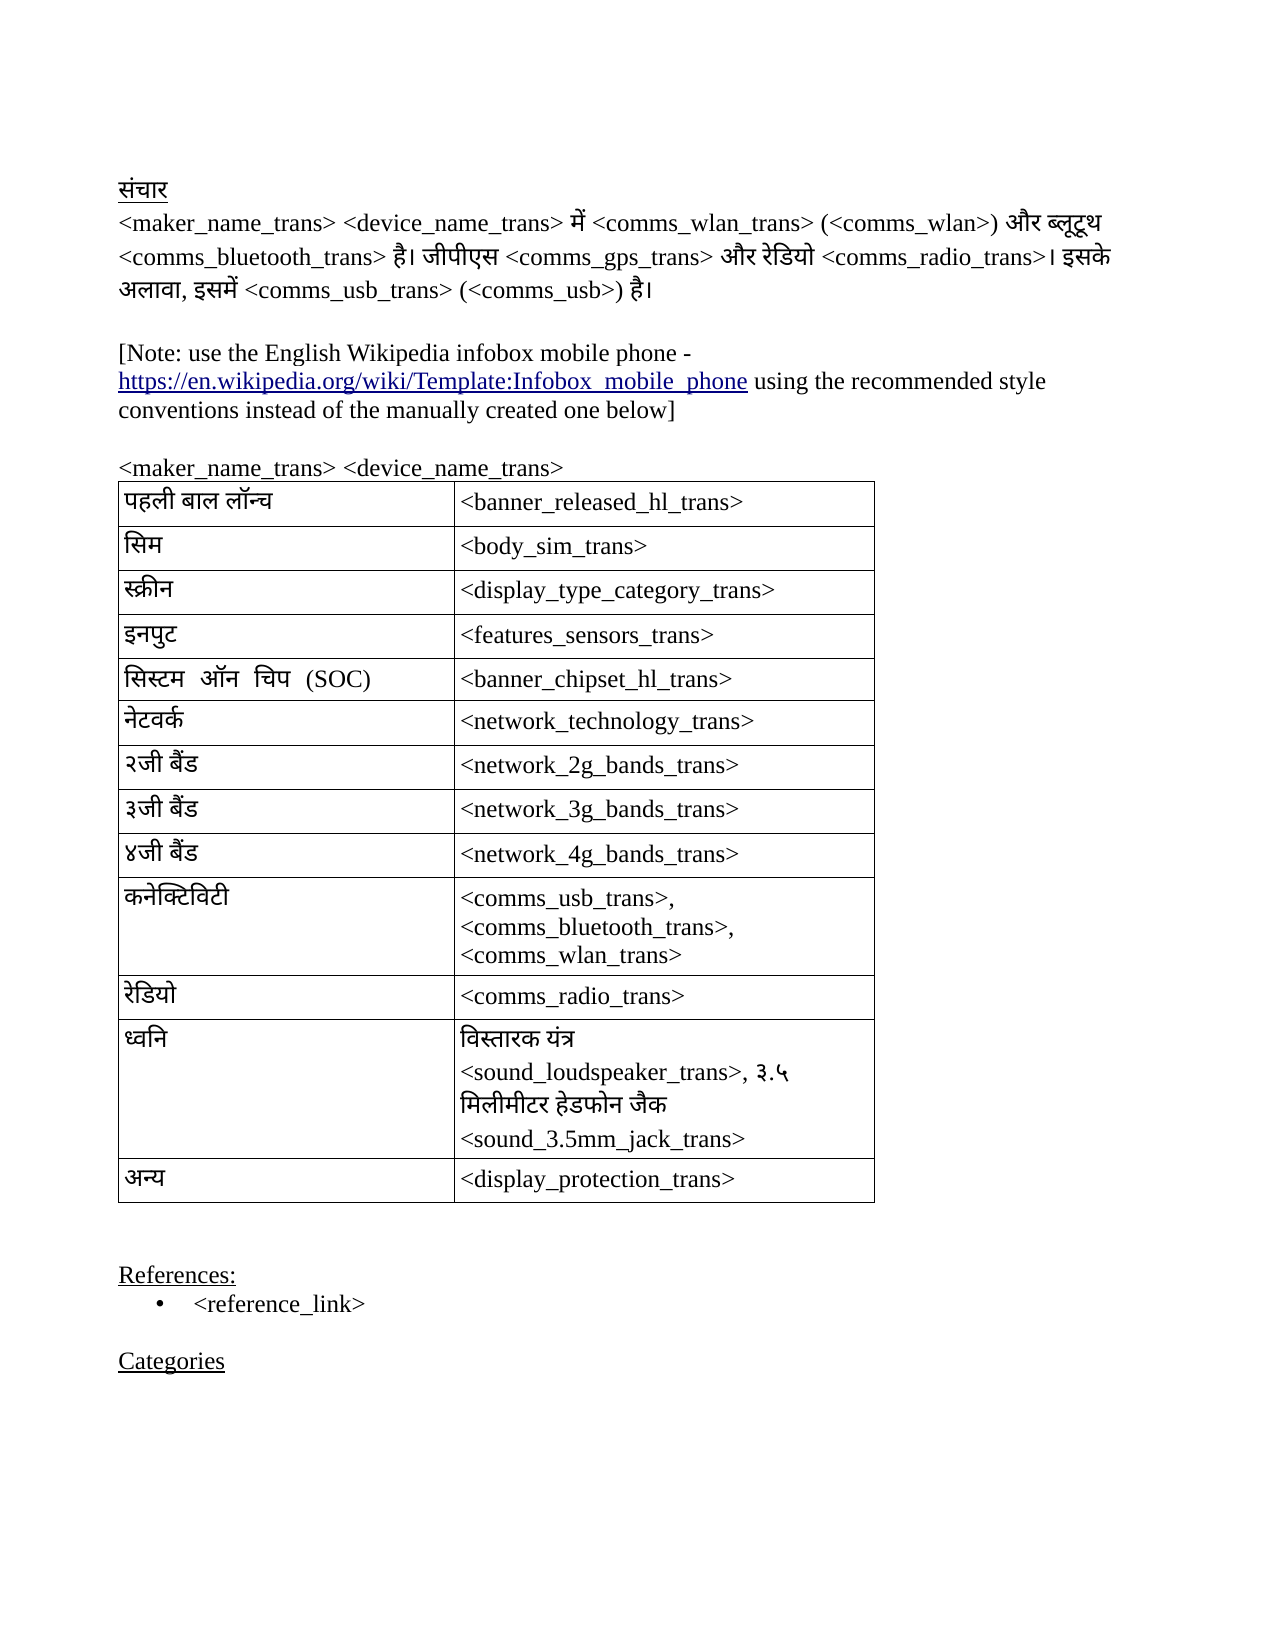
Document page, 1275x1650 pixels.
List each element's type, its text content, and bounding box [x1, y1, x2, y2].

table_cell ध्वनि [119, 1020, 454, 1158]
table_cell <network_technology_trans> [455, 701, 874, 744]
table_cell <display_type_category_trans> [455, 571, 874, 614]
table_cell <comms_radio_trans> [455, 976, 874, 1019]
text <maker_name_trans> <device_name_trans> में <comms_wlan_trans> (<comms_wlan>) और ब्लूटूथ <comms_bluetooth_trans> है। जीपीएस <comms_gps_trans> और रेडियो <comms_radio_trans>। इसके अलावा, इसमें <comms_usb_trans> (<comms_usb>) है। [118, 208, 1157, 309]
table_cell विस्तारक यंत्र <sound_loudspeaker_trans>, ३.५ मिलीमीटर हेडफोन जैक <sound_3.5mm_jack_trans> [455, 1020, 874, 1158]
table_header पहली बाल लॉन्च [119, 482, 454, 526]
table_cell <network_4g_bands_trans> [455, 834, 874, 877]
table_header <banner_released_hl_trans> [455, 482, 874, 526]
table_cell अन्य [119, 1159, 454, 1202]
text [Note: use the English Wikipedia infobox mobile phone - https://en.wikipedia.org/wiki/Template:Infobox_mobile_phone using the recommended style conventions instead of the manually created one below] [118, 338, 1157, 424]
table_cell ४जी बैंड [119, 834, 454, 877]
table_cell <network_2g_bands_trans> [455, 746, 874, 789]
table_cell इनपुट [119, 615, 454, 658]
text Categories [118, 1346, 1157, 1375]
list <reference_link> [156, 1289, 1157, 1317]
table_cell <network_3g_bands_trans> [455, 790, 874, 833]
table_cell रेडियो [119, 976, 454, 1019]
table_cell ३जी बैंड [119, 790, 454, 833]
table_cell <features_sensors_trans> [455, 615, 874, 658]
table_cell <display_protection_trans> [455, 1159, 874, 1202]
text References: [118, 1260, 1157, 1289]
table_cell <body_sim_trans> [455, 527, 874, 570]
table_cell कनेक्टिविटी [119, 878, 454, 975]
table_cell सिम [119, 527, 454, 570]
table_cell सिस्टम ऑन चिप (SOC) [119, 659, 454, 700]
table_cell नेटवर्क [119, 701, 454, 744]
table_cell स्क्रीन [119, 571, 454, 614]
table_cell <banner_chipset_hl_trans> [455, 659, 874, 700]
table_cell २जी बैंड [119, 746, 454, 789]
text <maker_name_trans> <device_name_trans> [118, 453, 1157, 481]
table_cell <comms_usb_trans>, <comms_bluetooth_trans>, <comms_wlan_trans> [455, 878, 874, 975]
text संचार [118, 176, 1157, 208]
